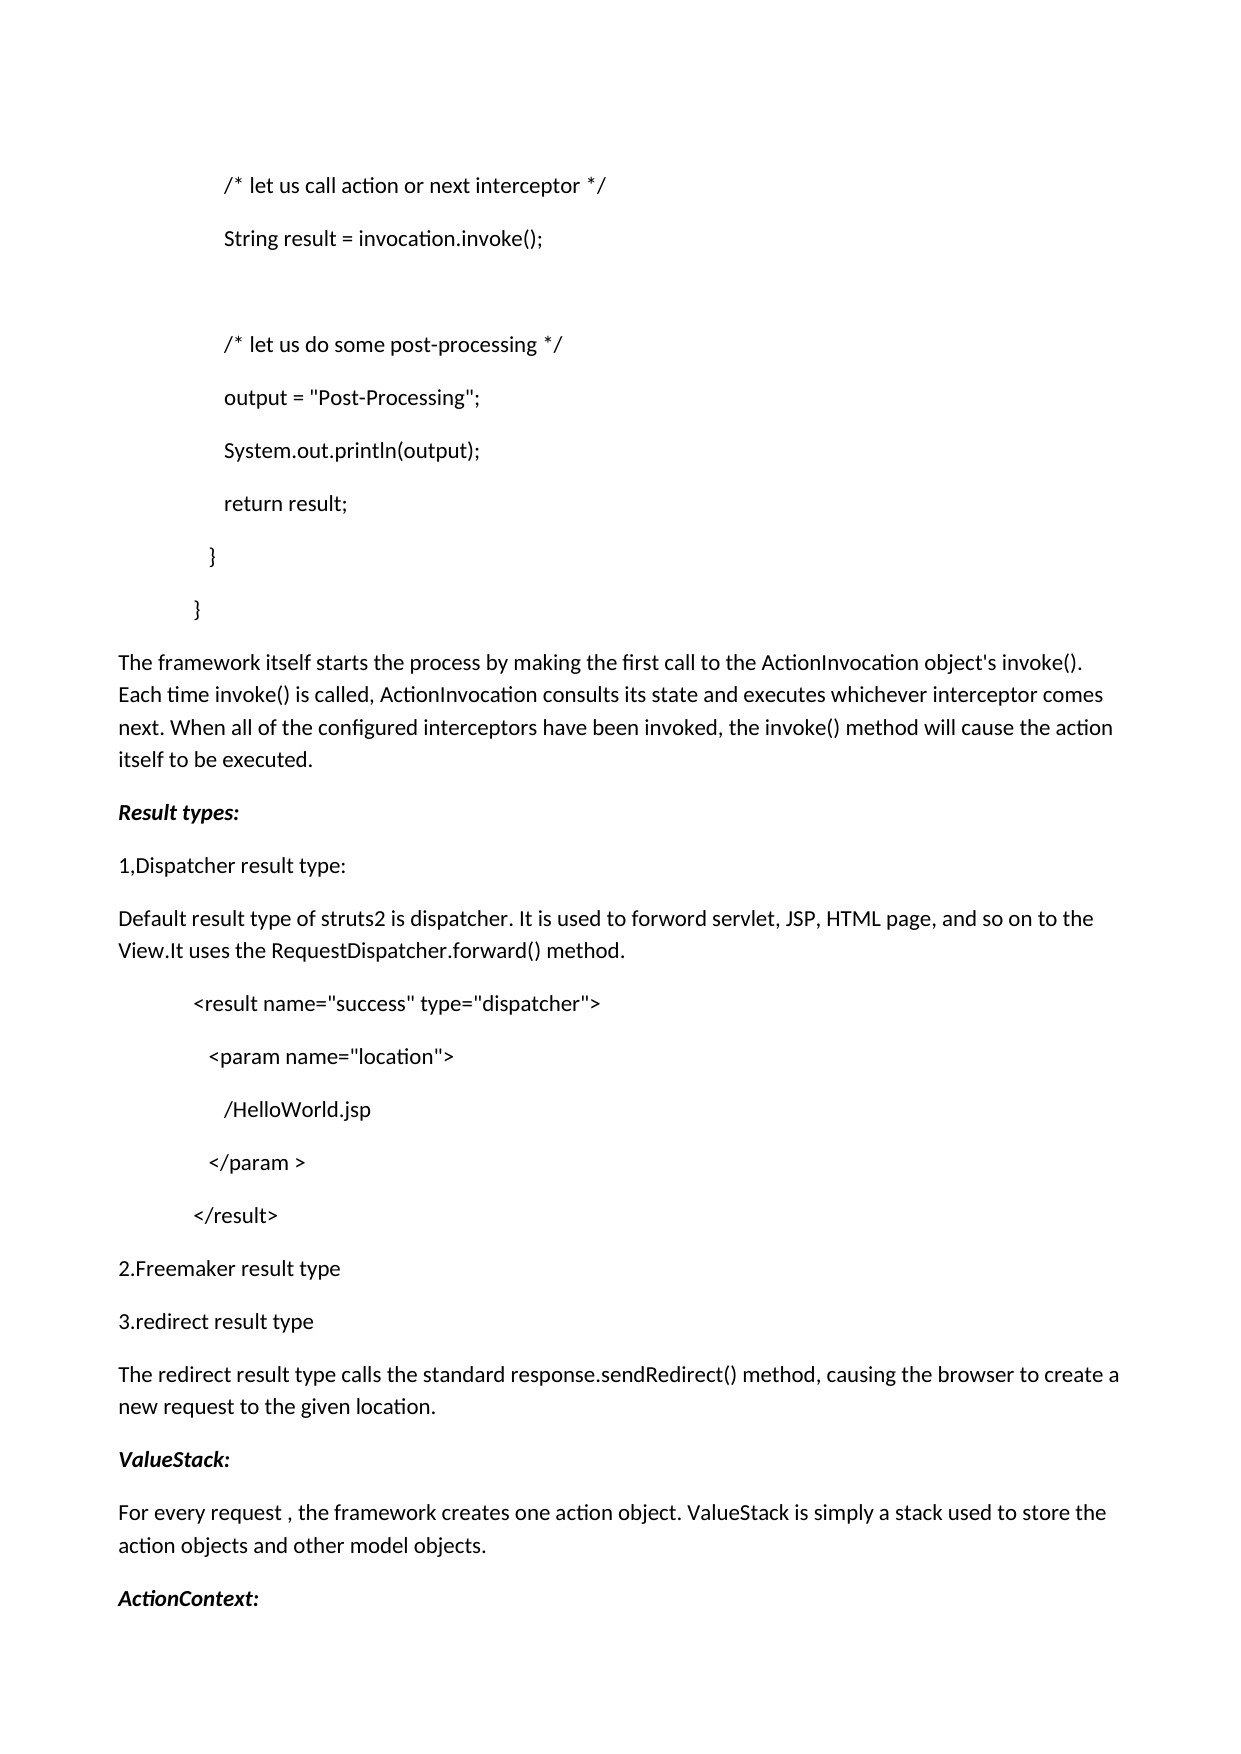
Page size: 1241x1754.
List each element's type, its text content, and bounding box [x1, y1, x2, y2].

text For every request , the framework creates one action object. ValueStack is simply a stack used to store the action objects and other model objects. [118, 1498, 1122, 1559]
text 3.redirect result type [118, 1307, 1122, 1335]
text } [193, 595, 1122, 623]
text System.out.println(output); [193, 436, 1122, 464]
text /* let us do some post-processing */ [193, 330, 1122, 358]
text 2.Freemaker result type [118, 1254, 1122, 1282]
text <param name="location"> [193, 1042, 1122, 1070]
text return result; [193, 489, 1122, 517]
text String result = invocation.invoke(); [193, 224, 1122, 252]
text </param > [193, 1148, 1122, 1176]
text Result types: [118, 798, 1122, 826]
text Default result type of struts2 is dispatcher. It is used to forword servlet, JSP, HTML page, and so on to the View.It uses the RequestDispatcher.forward() method. [118, 904, 1122, 964]
text /HelloWorld.jsp [193, 1095, 1122, 1123]
text ValueStack: [118, 1446, 1122, 1473]
text The framework itself starts the process by making the first call to the ActionInvocation object's invoke(). Each time invoke() is called, ActionInvocation consults its state and executes whichever interceptor comes next. When all of the configured interceptors have been invoked, the invoke() method will cause the action itself to be executed. [118, 648, 1122, 773]
text } [193, 542, 1122, 570]
text </result> [193, 1201, 1122, 1229]
text /* let us call action or next interceptor */ [193, 171, 1122, 199]
text The redirect result type calls the standard response.sendRedirect() method, causing the browser to create a new request to the given location. [118, 1360, 1122, 1421]
text output = "Post-Processing"; [193, 383, 1122, 411]
text <result name="success" type="dispatcher"> [193, 989, 1122, 1017]
text ActionContext: [118, 1584, 1122, 1612]
text 1,Dispatcher result type: [118, 851, 1122, 879]
